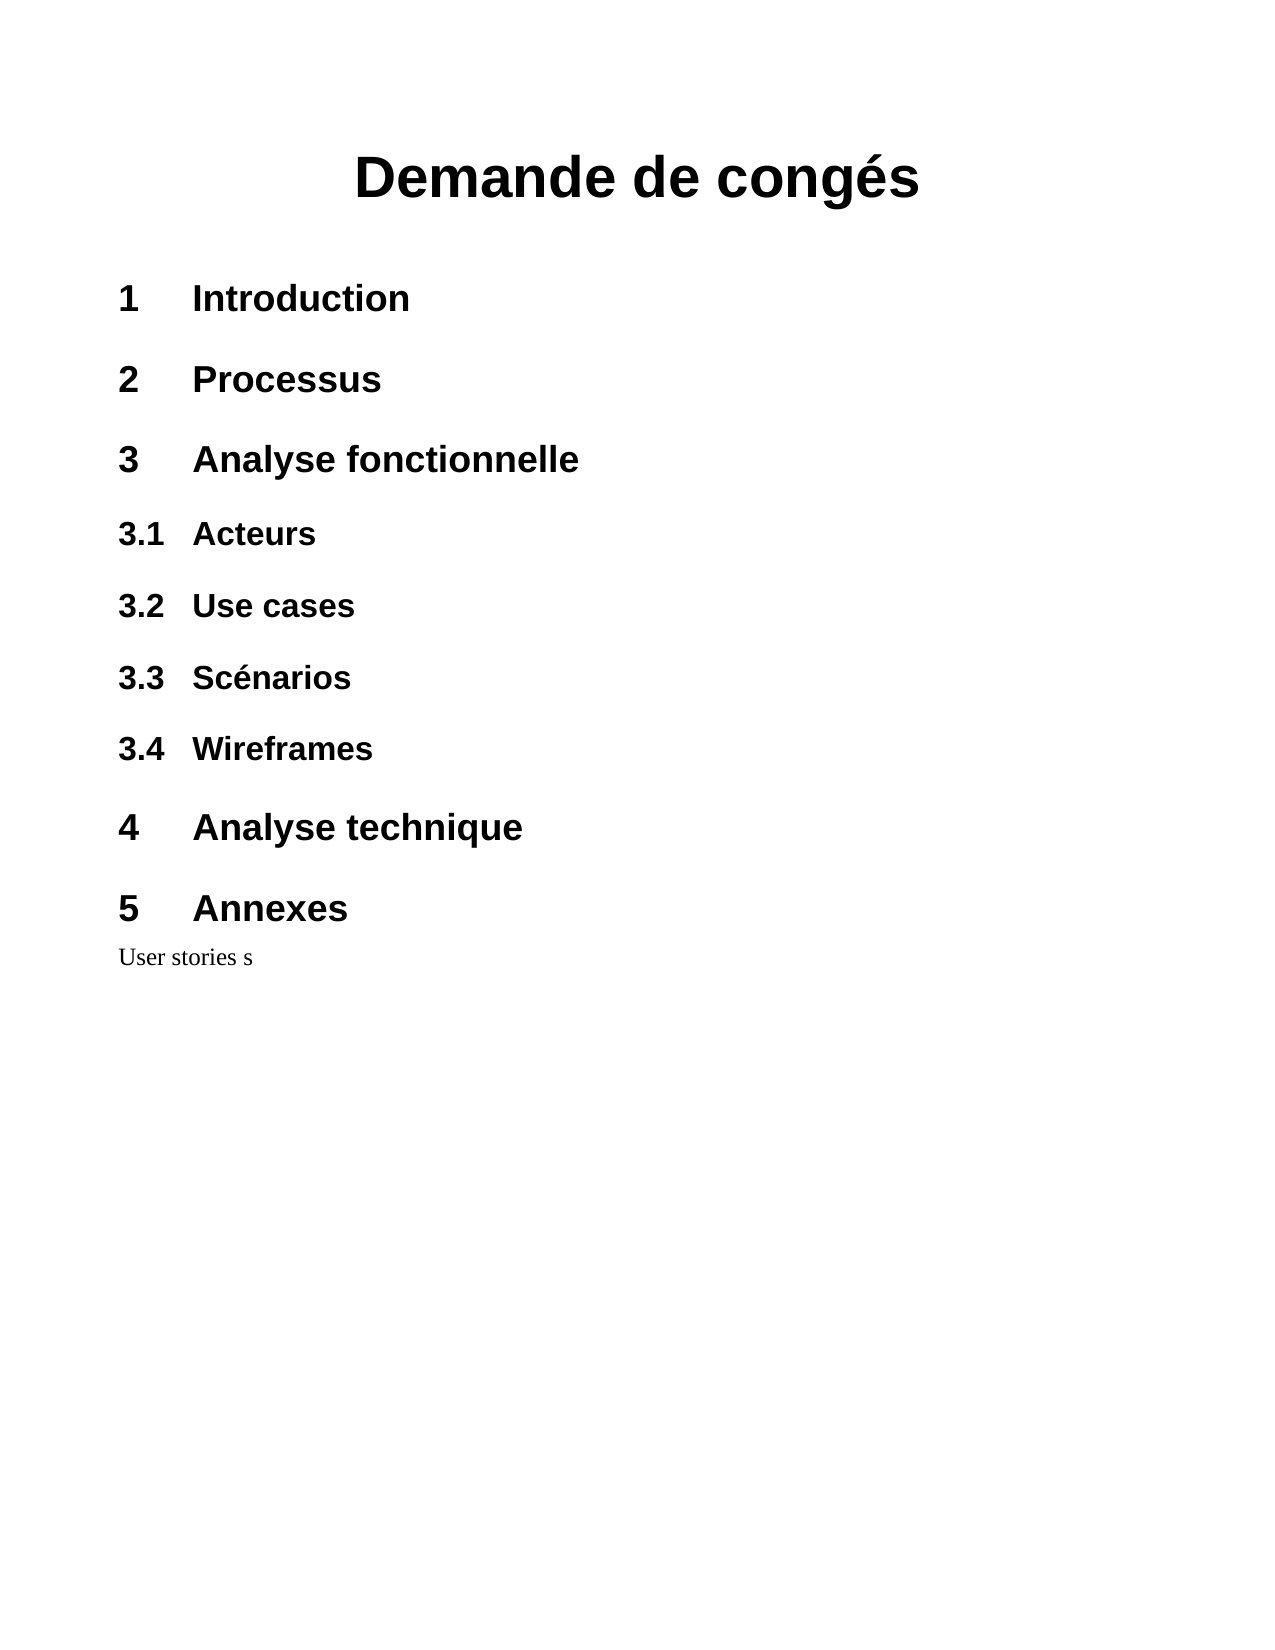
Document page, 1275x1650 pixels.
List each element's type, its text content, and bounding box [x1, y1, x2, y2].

subtitle Acteurs [118, 514, 1157, 553]
title Demande de congés [118, 143, 1157, 210]
subtitle Processus [118, 357, 1157, 400]
subtitle Wireframes [118, 729, 1157, 768]
subtitle Introduction [118, 276, 1157, 319]
text User stories s [118, 942, 1157, 970]
subtitle Annexes [118, 886, 1157, 929]
subtitle Analyse technique [118, 805, 1157, 848]
subtitle Use cases [118, 586, 1157, 624]
subtitle Scénarios [118, 658, 1157, 696]
subtitle Analyse fonctionnelle [118, 438, 1157, 481]
